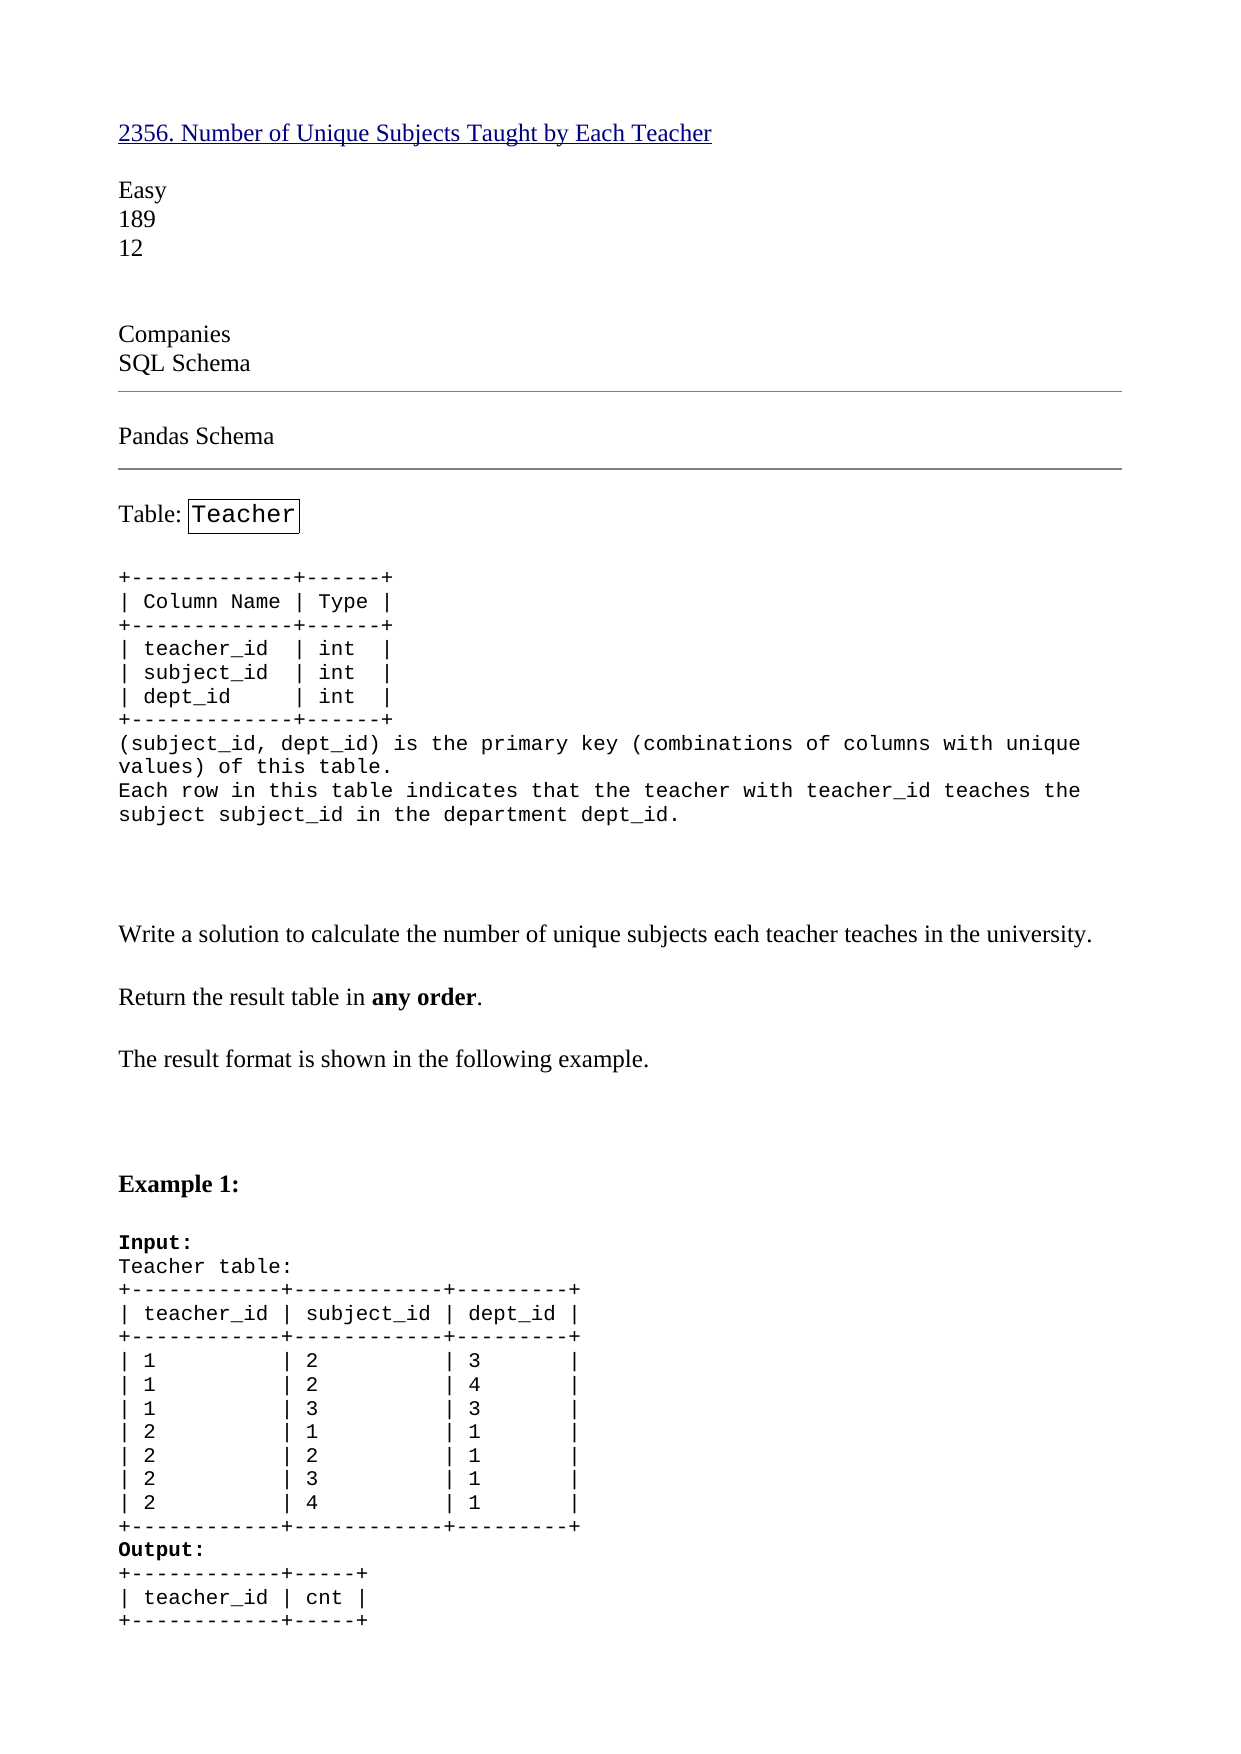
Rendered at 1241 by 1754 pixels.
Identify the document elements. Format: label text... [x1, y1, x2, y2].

text | Column Name | Type | [118, 591, 1122, 615]
text Return the result table in any order. [118, 982, 1122, 1011]
text | 1 | 3 | 3 | [118, 1397, 1122, 1421]
text Input: [118, 1232, 1122, 1256]
text [300, 498, 1122, 533]
text 189 [118, 204, 1122, 233]
text 2356. Number of Unique Subjects Taught by Each Teacher [118, 118, 1122, 147]
text | teacher_id | cnt | [118, 1587, 1122, 1610]
text +------------+-----+ [118, 1563, 1122, 1587]
text (subject_id, dept_id) is the primary key (combinations of columns with unique values) of this table. [118, 733, 1122, 780]
text | 2 | 2 | 1 | [118, 1445, 1122, 1468]
text Companies [118, 319, 1122, 348]
text +------------+------------+---------+ [118, 1327, 1122, 1350]
text Output: [118, 1539, 1122, 1563]
text +------------+------------+---------+ [118, 1279, 1122, 1303]
text Write a solution to calculate the number of unique subjects each teacher teaches in the university. [118, 919, 1122, 948]
text Table: Teacher [118, 498, 299, 533]
text +-------------+------+ [118, 567, 1122, 591]
text Pandas Schema [118, 421, 1122, 450]
text +------------+------------+---------+ [118, 1516, 1122, 1539]
text | subject_id | int | [118, 662, 1122, 686]
text SQL Schema [118, 348, 1122, 377]
text | 1 | 2 | 4 | [118, 1374, 1122, 1397]
text Easy [118, 176, 1122, 204]
text | 2 | 4 | 1 | [118, 1492, 1122, 1516]
text | teacher_id | int | [118, 638, 1122, 662]
text 12 [118, 233, 1122, 262]
text Each row in this table indicates that the teacher with teacher_id teaches the subject subject_id in the department dept_id. [118, 780, 1122, 827]
text | 2 | 1 | 1 | [118, 1421, 1122, 1445]
text Teacher table: [118, 1256, 1122, 1279]
text Example 1: [118, 1169, 1122, 1198]
text +-------------+------+ [118, 709, 1122, 733]
text +------------+-----+ [118, 1610, 1122, 1634]
text | 2 | 3 | 1 | [118, 1468, 1122, 1492]
text The result format is shown in the following example. [118, 1044, 1122, 1073]
text | 1 | 2 | 3 | [118, 1350, 1122, 1374]
text | teacher_id | subject_id | dept_id | [118, 1303, 1122, 1327]
text | dept_id | int | [118, 686, 1122, 709]
text +-------------+------+ [118, 615, 1122, 638]
